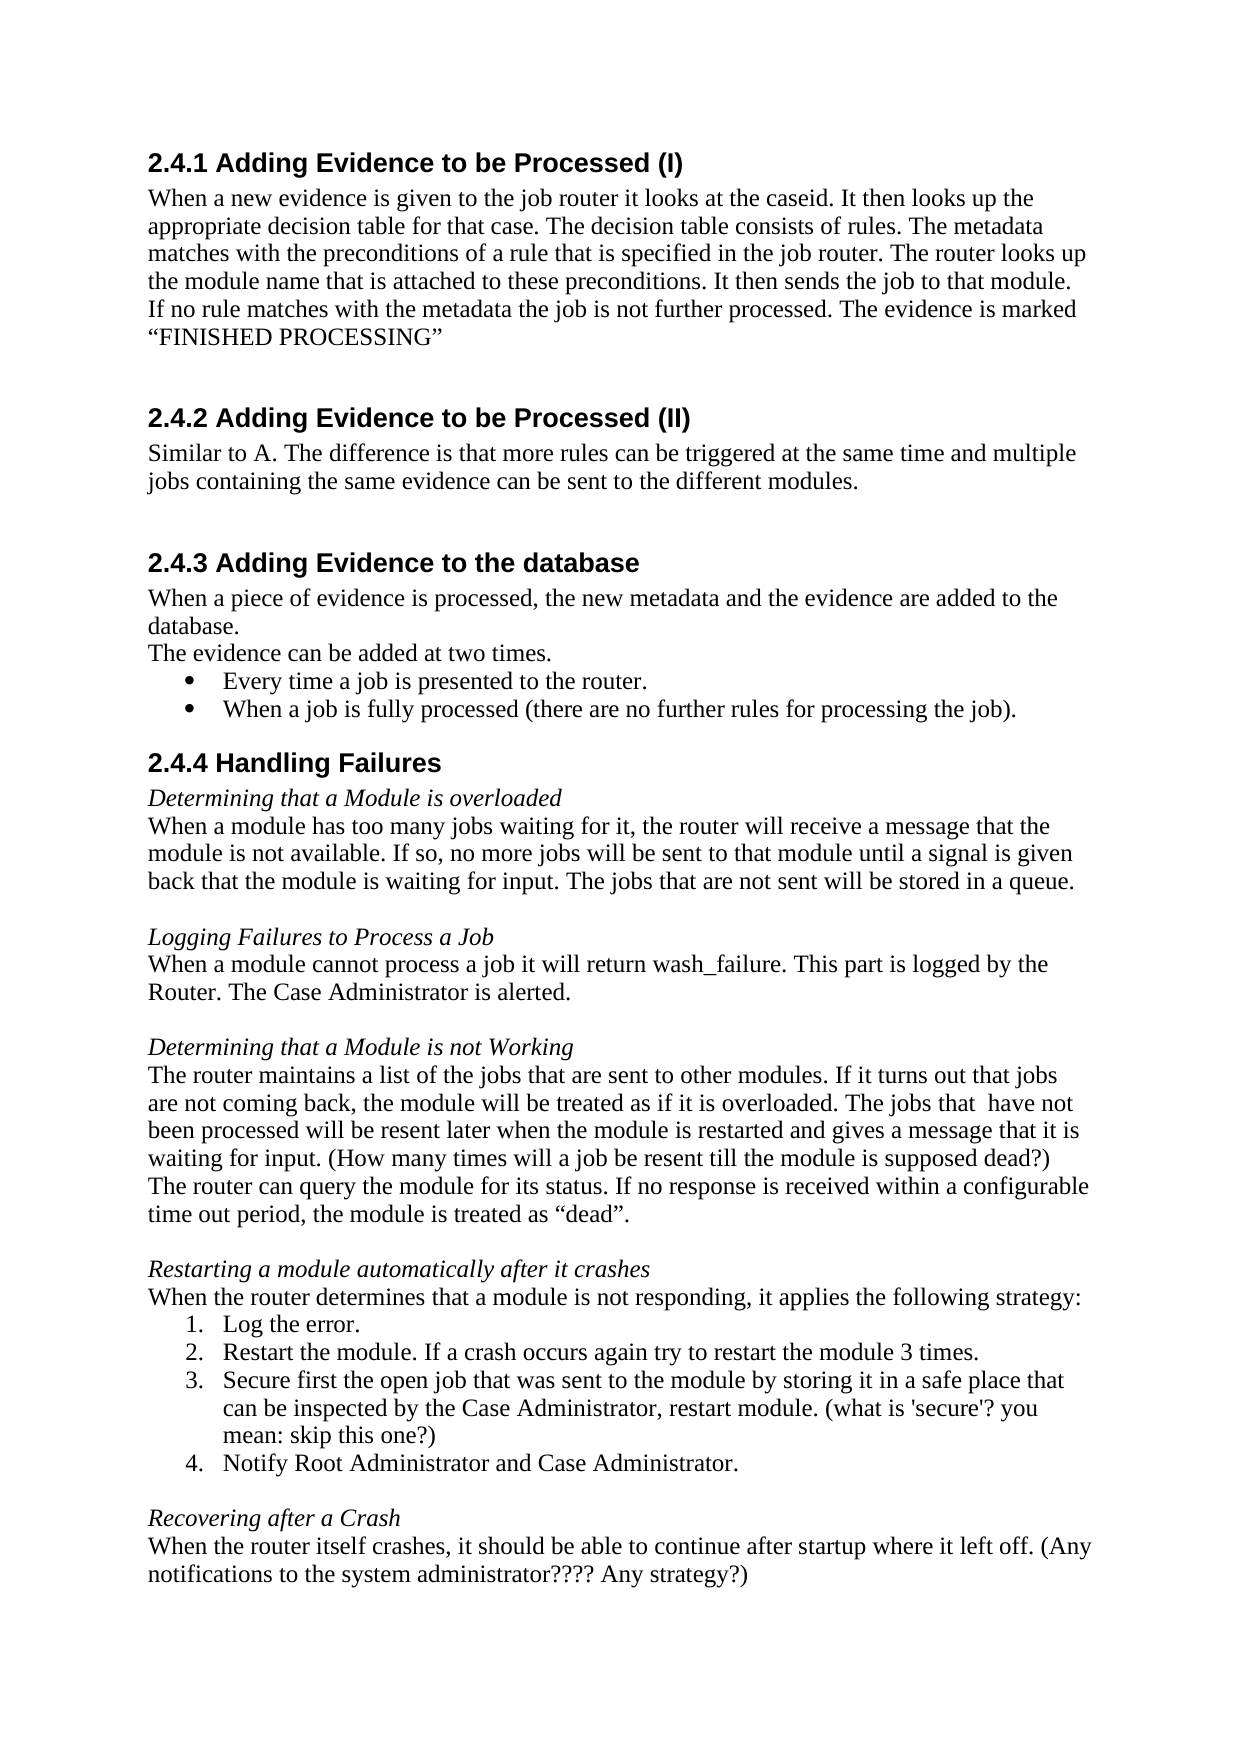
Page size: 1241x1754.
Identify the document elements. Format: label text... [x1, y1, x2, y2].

text When a new evidence is given to the job router it looks at the caseid. It then looks up the appropriate decision table for that case. The decision table consists of rules. The metadata matches with the preconditions of a rule that is specified in the job router. The router looks up the module name that is attached to these preconditions. It then sends the job to that module. If no rule matches with the metadata the job is not further processed. The evidence is marked “FINISHED PROCESSING” [148, 184, 1092, 350]
text When the router determines that a module is not responding, it applies the following strategy: [148, 1283, 1092, 1311]
list When a job is fully processed (there are no further rules for processing the job). [185, 695, 1092, 723]
text Similar to A. The difference is that more rules can be triggered at the same time and multiple jobs containing the same evidence can be sent to the different modules. [148, 439, 1092, 495]
list Restart the module. If a crash occurs again try to restart the module 3 times. [185, 1338, 1092, 1366]
subtitle Logging Failures to Process a Job [148, 923, 1092, 950]
text When the router itself crashes, it should be able to continue after startup where it left off. (Any notifications to the system administrator???? Any strategy?) [148, 1532, 1092, 1588]
list Log the error. [185, 1311, 1092, 1338]
subtitle 2.4.1 Adding Evidence to be Processed (I) [148, 148, 1092, 178]
list Secure first the open job that was sent to the module by storing it in a safe place that can be inspected by the Case Administrator, restart module. (what is 'secure'? you mean: skip this one?) [185, 1366, 1092, 1449]
subtitle Determining that a Module is overloaded [148, 784, 1092, 812]
subtitle Restarting a module automatically after it crashes [148, 1255, 1092, 1283]
subtitle Determining that a Module is not Working [148, 1033, 1092, 1061]
text The router maintains a list of the jobs that are sent to other modules. If it turns out that jobs are not coming back, the module will be treated as if it is overloaded. The jobs that have not been processed will be resent later when the module is restarted and gives a message that it is waiting for input. (How many times will a job be resent till the module is supposed dead?) [148, 1061, 1092, 1172]
list Every time a job is presented to the router. [185, 667, 1092, 695]
subtitle 2.4.2 Adding Evidence to be Processed (II) [148, 403, 1092, 433]
text The evidence can be added at two times. [148, 639, 1092, 667]
subtitle 2.4.4 Handling Failures [148, 748, 1092, 778]
list Notify Root Administrator and Case Administrator. [185, 1449, 1092, 1477]
subtitle 2.4.3 Adding Evidence to the database [148, 548, 1092, 578]
subtitle Recovering after a Crash [148, 1504, 1092, 1532]
text When a piece of evidence is processed, the new metadata and the evidence are added to the database. [148, 584, 1092, 639]
text When a module cannot process a job it will return wash_failure. This part is logged by the Router. The Case Administrator is alerted. [148, 950, 1092, 1006]
text When a module has too many jobs waiting for it, the router will receive a message that the module is not available. If so, no more jobs will be sent to that module until a signal is given back that the module is waiting for input. The jobs that are not sent will be stored in a queue. [148, 812, 1092, 895]
text The router can query the module for its status. If no response is received within a configurable time out period, the module is treated as “dead”. [148, 1172, 1092, 1227]
